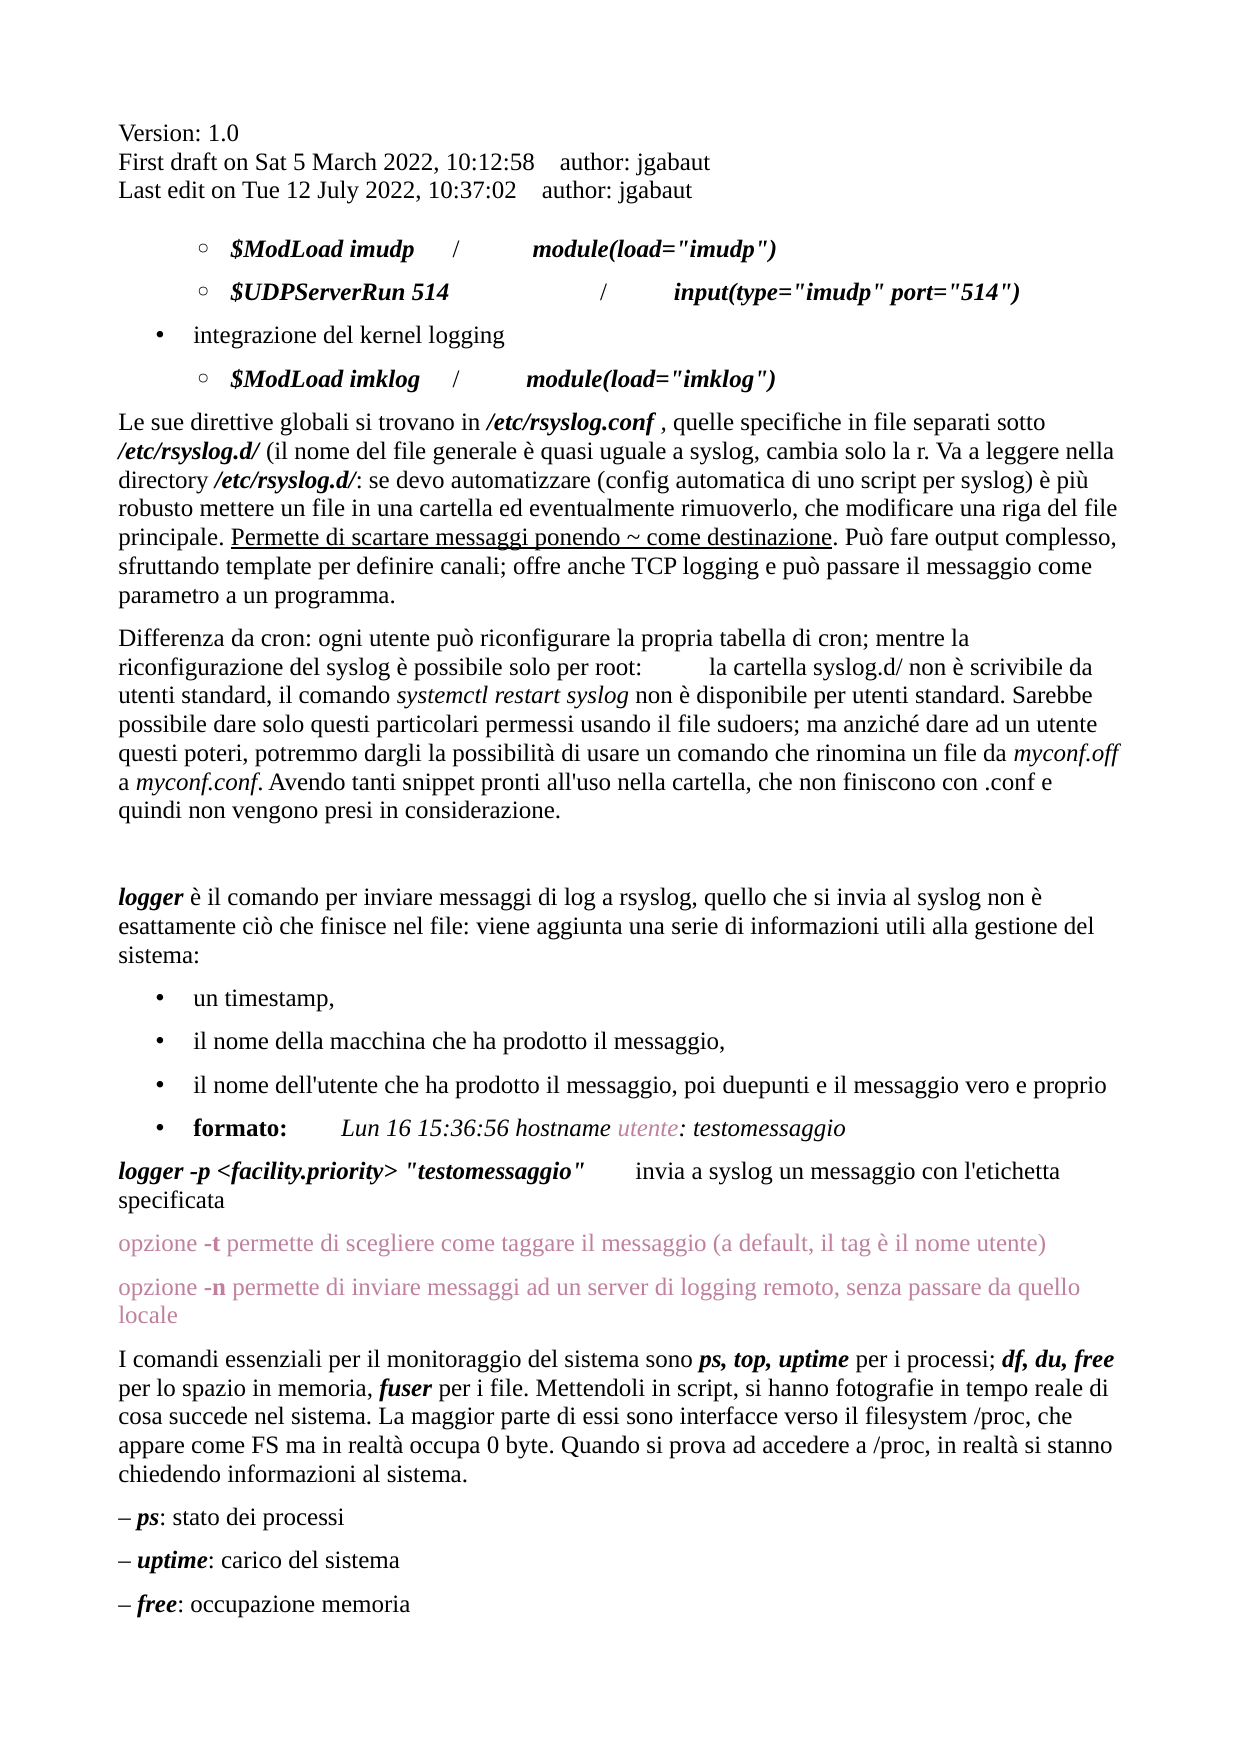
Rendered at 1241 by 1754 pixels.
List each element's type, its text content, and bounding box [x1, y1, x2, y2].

text – uptime: carico del sistema [118, 1546, 1122, 1574]
text logger è il comando per inviare messaggi di log a rsyslog, quello che si invia al syslog non è esattamente ciò che finisce nel file: viene aggiunta una serie di informazioni utili alla gestione del sistema: [118, 882, 1122, 968]
list il nome della macchina che ha prodotto il messaggio, [156, 1026, 1122, 1055]
list $UDPServerRun 514 / input(type="imudp" port="514") [193, 277, 1122, 306]
list integrazione del kernel logging [156, 321, 1122, 349]
list $ModLoad imklog / module(load="imklog") [193, 364, 1122, 393]
text opzione -t permette di scegliere come taggare il messaggio (a default, il tag è il nome utente) [118, 1228, 1122, 1257]
text Le sue direttive globali si trovano in /etc/rsyslog.conf , quelle specifiche in file separati sotto /etc/rsyslog.d/ (il nome del file generale è quasi uguale a syslog, cambia solo la r. Va a leggere nella directory /etc/rsyslog.d/: se devo automatizzare (config automatica di uno script per syslog) è più robusto mettere un file in una cartella ed eventualmente rimuoverlo, che modificare una riga del file principale. Permette di scartare messaggi ponendo ~ come destinazione. Può fare output complesso, sfruttando template per definire canali; offre anche TCP logging e può passare il messaggio come parametro a un programma. [118, 407, 1122, 608]
list formato: Lun 16 15:36:56 hostname utente: testomessaggio [156, 1113, 1122, 1142]
text – free: occupazione memoria [118, 1589, 1122, 1618]
list il nome dell'utente che ha prodotto il messaggio, poi duepunti e il messaggio vero e proprio [156, 1070, 1122, 1098]
text opzione -n permette di inviare messaggi ad un server di logging remoto, senza passare da quello locale [118, 1272, 1122, 1329]
list $ModLoad imudp / module(load="imudp") [193, 234, 1122, 263]
text I comandi essenziali per il monitoraggio del sistema sono ps, top, uptime per i processi; df, du, free per lo spazio in memoria, fuser per i file. Mettendoli in script, si hanno fotografie in tempo reale di cosa succede nel sistema. La maggior parte di essi sono interfacce verso il filesystem /proc, che appare come FS ma in realtà occupa 0 byte. Quando si prova ad accedere a /proc, in realtà si stanno chiedendo informazioni al sistema. [118, 1344, 1122, 1488]
text – ps: stato dei processi [118, 1502, 1122, 1531]
text logger -p <facility.priority> "testomessaggio" invia a syslog un messaggio con l'etichetta specificata [118, 1156, 1122, 1214]
list un timestamp, [156, 983, 1122, 1012]
text Differenza da cron: ogni utente può riconfigurare la propria tabella di cron; mentre la riconfigurazione del syslog è possibile solo per root: la cartella syslog.d/ non è scrivibile da utenti standard, il comando systemctl restart syslog non è disponibile per utenti standard. Sarebbe possibile dare solo questi particolari permessi usando il file sudoers; ma anziché dare ad un utente questi poteri, potremmo dargli la possibilità di usare un comando che rinomina un file da myconf.off a myconf.conf. Avendo tanti snippet pronti all'uso nella cartella, che non finiscono con .conf e quindi non vengono presi in considerazione. [118, 623, 1122, 824]
